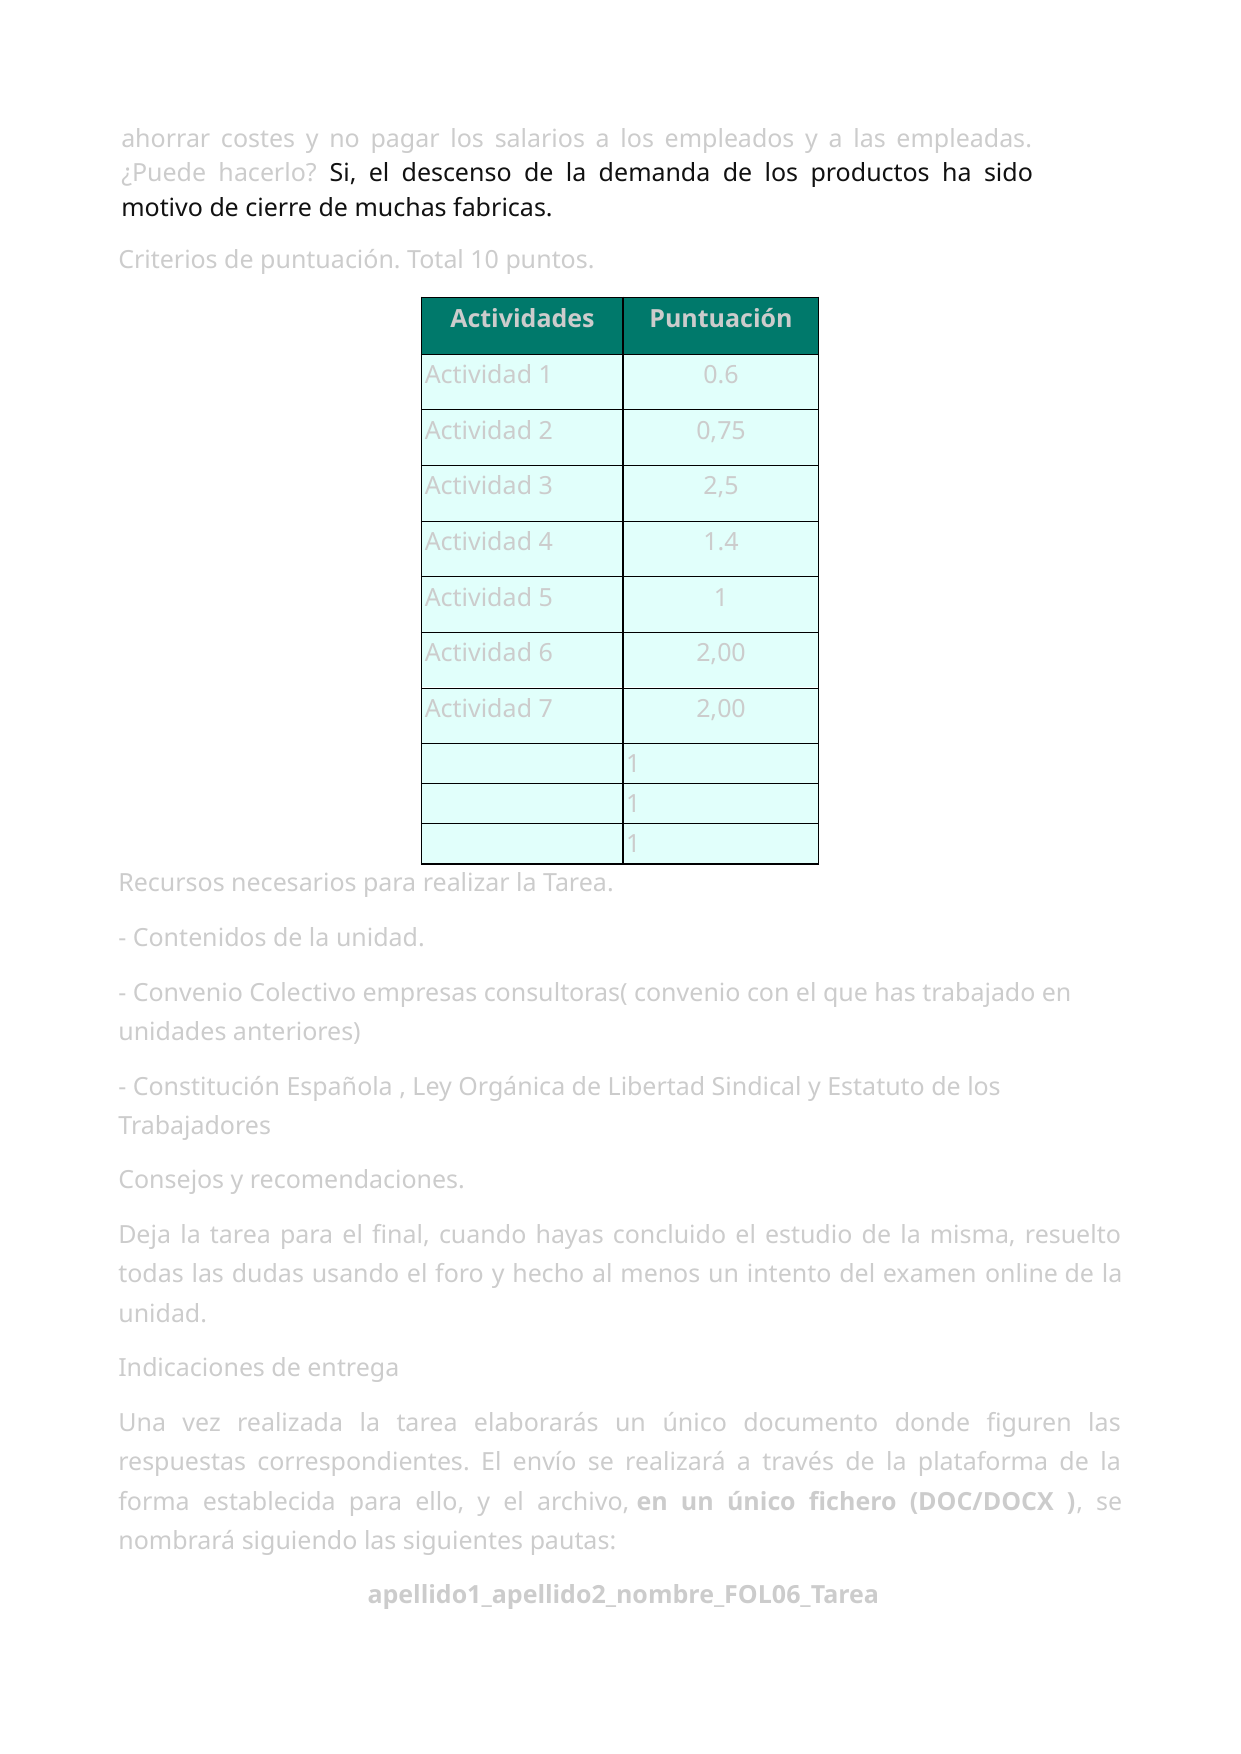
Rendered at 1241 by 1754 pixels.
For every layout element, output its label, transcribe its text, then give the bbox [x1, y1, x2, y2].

text - Contenidos de la unidad. [118, 919, 1122, 953]
text Indicaciones de entrega [118, 1350, 1122, 1384]
text - Convenio Colectivo empresas consultoras( convenio con el que has trabajado en unidades anteriores) [118, 974, 1122, 1047]
table_cell Actividad 2 [422, 410, 622, 465]
table_cell 1 [624, 784, 818, 823]
table_cell 2,00 [624, 689, 818, 743]
table_cell Actividad 4 [422, 522, 622, 576]
text apellido1_apellido2_nombre_FOL06_Tarea [118, 1577, 1122, 1611]
table_cell 2,5 [624, 466, 818, 521]
table_cell 1,4 [624, 522, 818, 576]
table_header Puntuación [624, 298, 818, 354]
text Deja la tarea para el final, cuando hayas concluido el estudio de la misma, resuelto todas las dudas usando el foro y hecho al menos un intento del examen online de la unidad. [118, 1217, 1122, 1329]
table_cell 0,6 [624, 355, 818, 409]
table_cell 1 [624, 744, 818, 783]
table_cell [422, 824, 622, 863]
table_cell 2,00 [624, 633, 818, 687]
table_cell 1 [624, 577, 818, 632]
text Recursos necesarios para realizar la Tarea. [118, 864, 1122, 899]
table_header Actividades [422, 298, 622, 354]
text Consejos y recomendaciones. [118, 1162, 1122, 1196]
text Criterios de puntuación. Total 10 puntos. [118, 242, 1122, 276]
table_cell [422, 744, 622, 783]
text Una vez realizada la tarea elaborarás un único documento donde figuren las respuestas correspondientes. El envío se realizará a través de la plataforma de la forma establecida para ello, y el archivo, en un único fichero (DOC/DOCX ), se nombrará siguiendo las siguientes pautas: [118, 1405, 1122, 1556]
table_cell Actividad 3 [422, 466, 622, 521]
text - Constitución Española , Ley Orgánica de Libertad Sindical y Estatuto de los Trabajadores [118, 1068, 1122, 1141]
table_cell 1 [624, 824, 818, 863]
table_cell Actividad 7 [422, 689, 622, 743]
table_cell Actividad 5 [422, 577, 622, 632]
table_cell ahorrar costes y no pagar los salarios a los empleados y a las empleadas. ¿Puede hacerlo? Si, el descenso de la demanda de los productos ha sido motivo de cierre de muchas fabricas. [118, 118, 1036, 242]
table_cell Actividad 1 [422, 355, 622, 409]
table_cell 0,75 [624, 410, 818, 465]
table_cell Actividad 6 [422, 633, 622, 687]
table_cell [422, 784, 622, 823]
